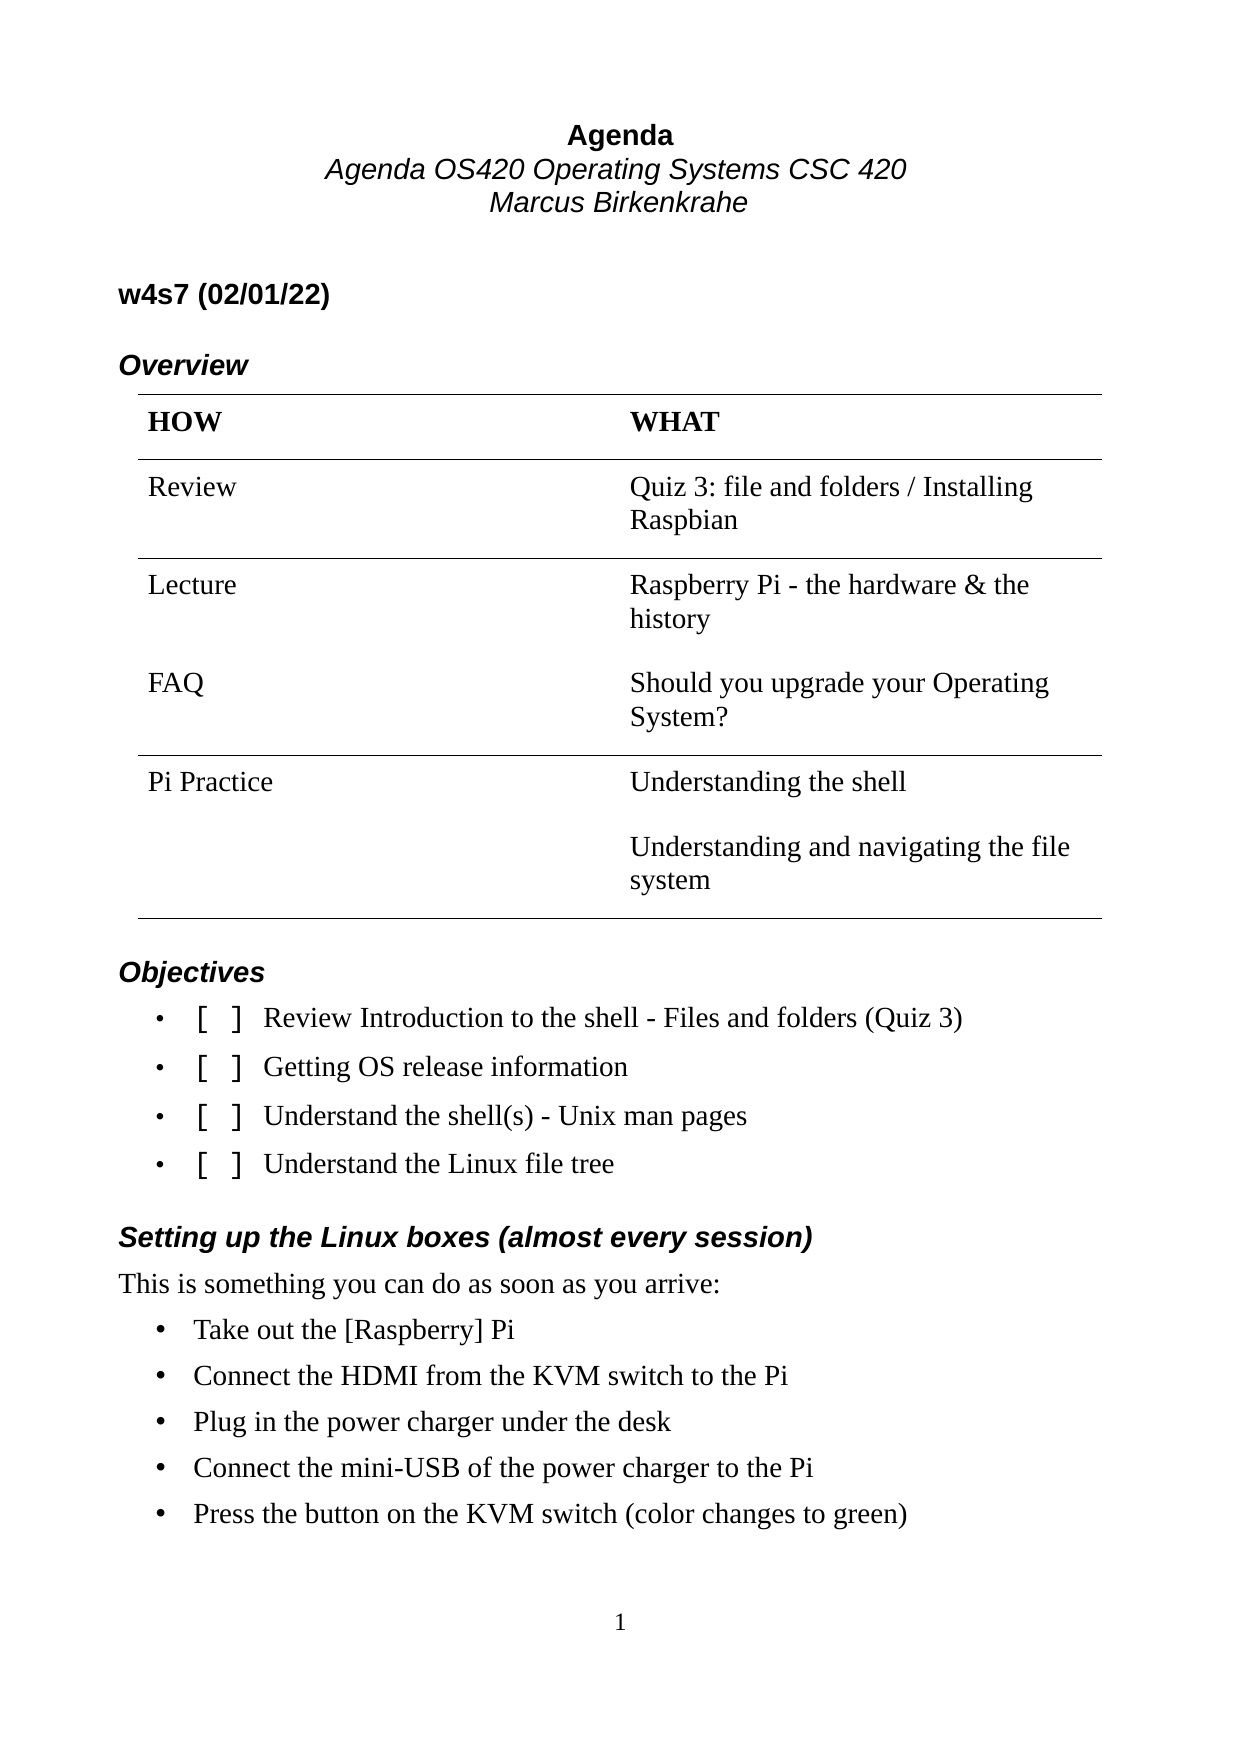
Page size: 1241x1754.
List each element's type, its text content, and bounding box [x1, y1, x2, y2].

table_cell [138, 819, 620, 918]
table_cell Understanding and navigating the file system [620, 819, 1102, 918]
subtitle w4s7 (02/01/22) [118, 277, 1122, 311]
table_cell Should you upgrade your Operating System? [620, 656, 1102, 754]
list Take out the [Raspberry] Pi [156, 1312, 1122, 1346]
list Plug in the power charger under the desk [156, 1404, 1122, 1438]
subtitle Marcus Birkenkrahe [118, 185, 1122, 219]
table_cell Lecture [138, 559, 620, 656]
list Connect the mini-USB of the power charger to the Pi [156, 1450, 1122, 1484]
table_cell Review [138, 460, 620, 558]
list [ ] Review Introduction to the shell - Files and folders (Quiz 3) [156, 1001, 1122, 1037]
list Connect the HDMI from the KVM switch to the Pi [156, 1358, 1122, 1392]
list [ ] Understand the shell(s) - Unix man pages [156, 1098, 1122, 1134]
title Agenda [118, 118, 1122, 152]
subtitle Objectives [118, 954, 1122, 988]
table_cell FAQ [138, 656, 620, 754]
list Press the button on the KVM switch (color changes to green) [156, 1496, 1122, 1530]
table_header WHAT [620, 395, 1102, 459]
table_cell Raspberry Pi - the hardware & the history [620, 559, 1102, 656]
table_cell Pi Practice [138, 756, 620, 819]
table_cell Quiz 3: file and folders / Installing Raspbian [620, 460, 1102, 558]
list [ ] Getting OS release information [156, 1049, 1122, 1085]
subtitle Overview [118, 348, 1122, 382]
subtitle Setting up the Linux boxes (almost every session) [118, 1220, 1122, 1253]
table_header HOW [138, 395, 620, 459]
subtitle Agenda OS420 Operating Systems CSC 420 [118, 152, 1122, 185]
text This is something you can do as soon as you arrive: [118, 1266, 1122, 1299]
table_cell Understanding the shell [620, 756, 1102, 819]
list [ ] Understand the Linux file tree [156, 1146, 1122, 1182]
